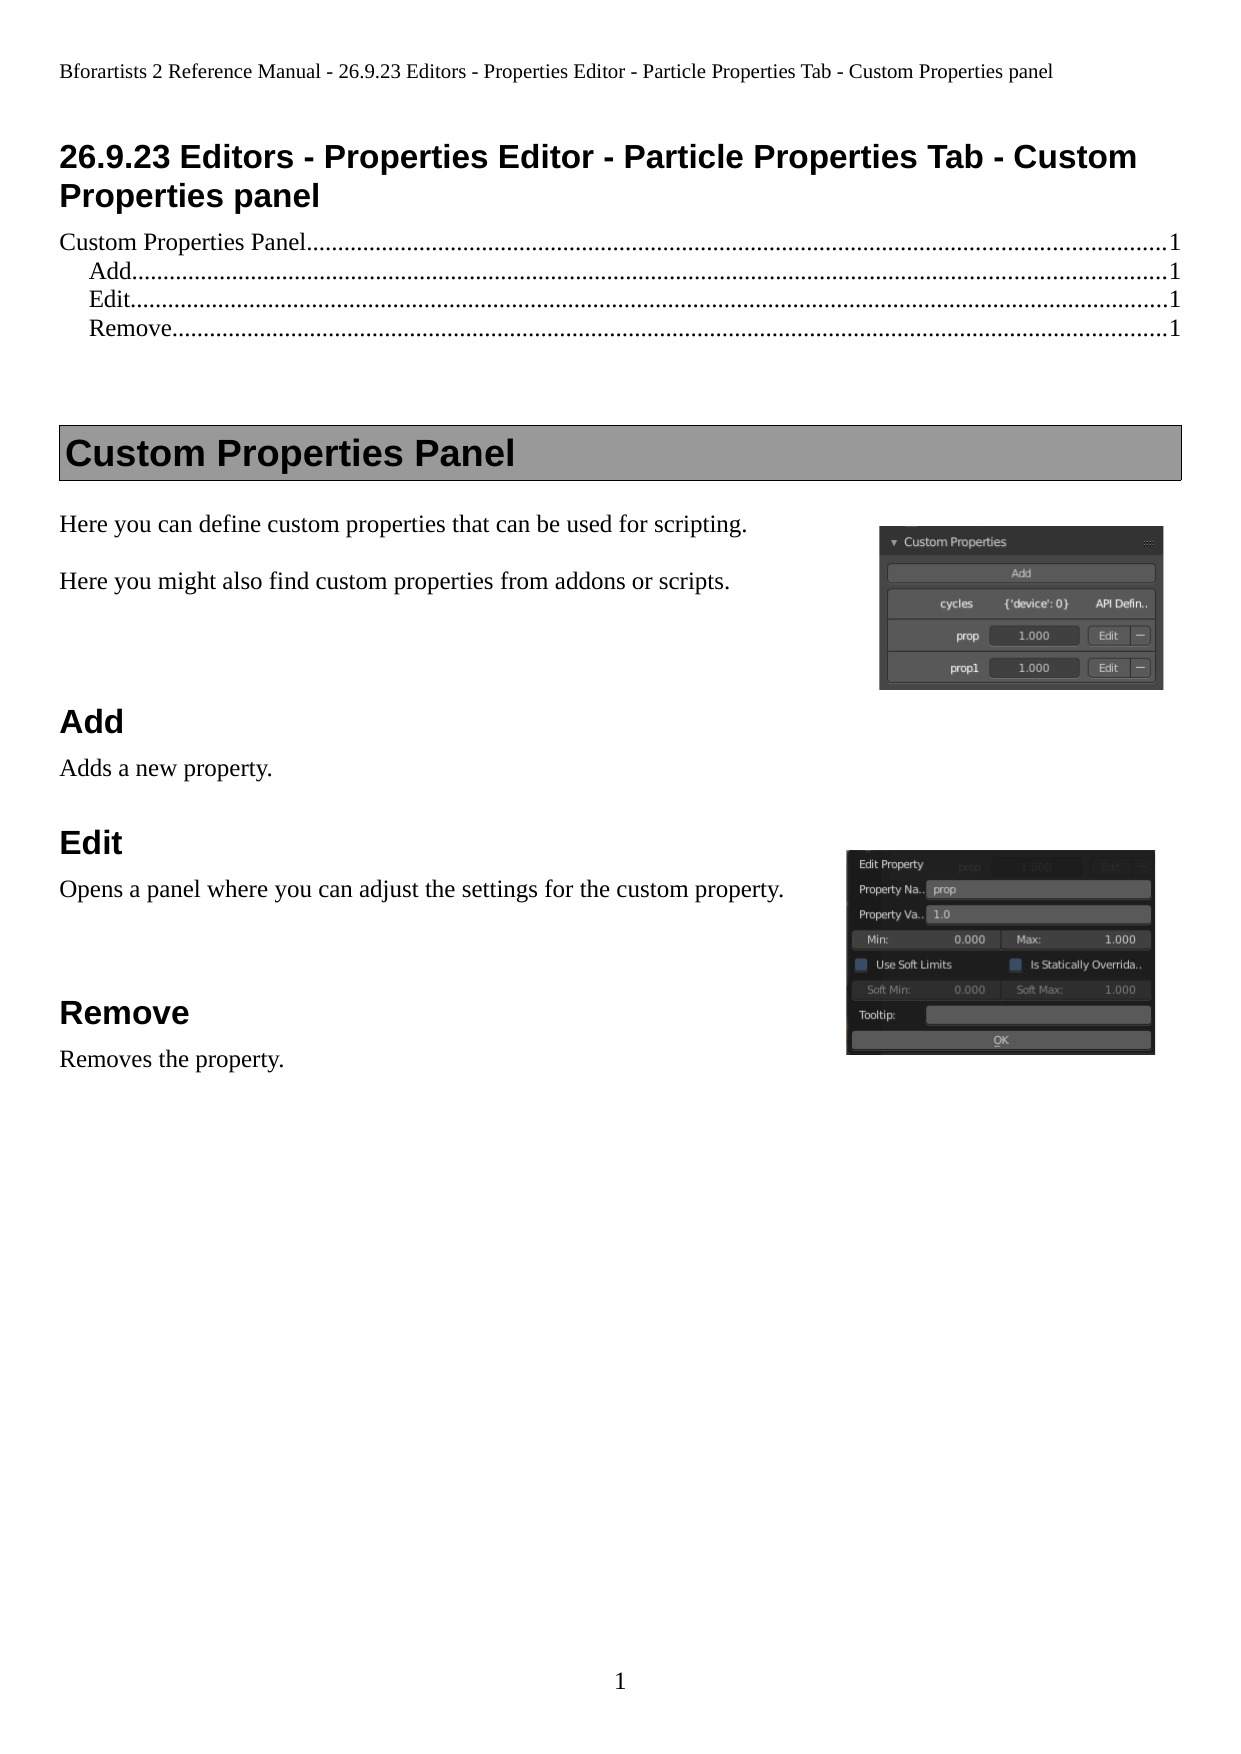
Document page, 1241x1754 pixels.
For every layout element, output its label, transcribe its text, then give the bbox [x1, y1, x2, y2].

text Here you can define custom properties that can be used for scripting. [59, 509, 1181, 537]
picture [879, 526, 1164, 690]
text Adds a new property. [59, 753, 1181, 782]
subtitle Add [59, 702, 1181, 741]
text Here you might also find custom properties from addons or scripts. [59, 566, 879, 595]
text Add 1 [88, 256, 1181, 284]
text Opens a panel where you can adjust the settings for the custom property. [59, 874, 846, 903]
subtitle [1156, 993, 1181, 1032]
text Custom Properties Panel 1 [59, 227, 1181, 256]
picture [846, 850, 1156, 1055]
subtitle 26.9.23 Editors - Properties Editor - Particle Properties Tab - Custom Properties panel [59, 138, 1181, 214]
table_header Custom Properties Panel [60, 426, 1181, 480]
text Remove 1 [88, 313, 1181, 342]
text Removes the property. [59, 1044, 1181, 1073]
subtitle Edit [59, 823, 1181, 862]
text Edit 1 [88, 284, 1181, 313]
subtitle Remove [59, 993, 846, 1032]
